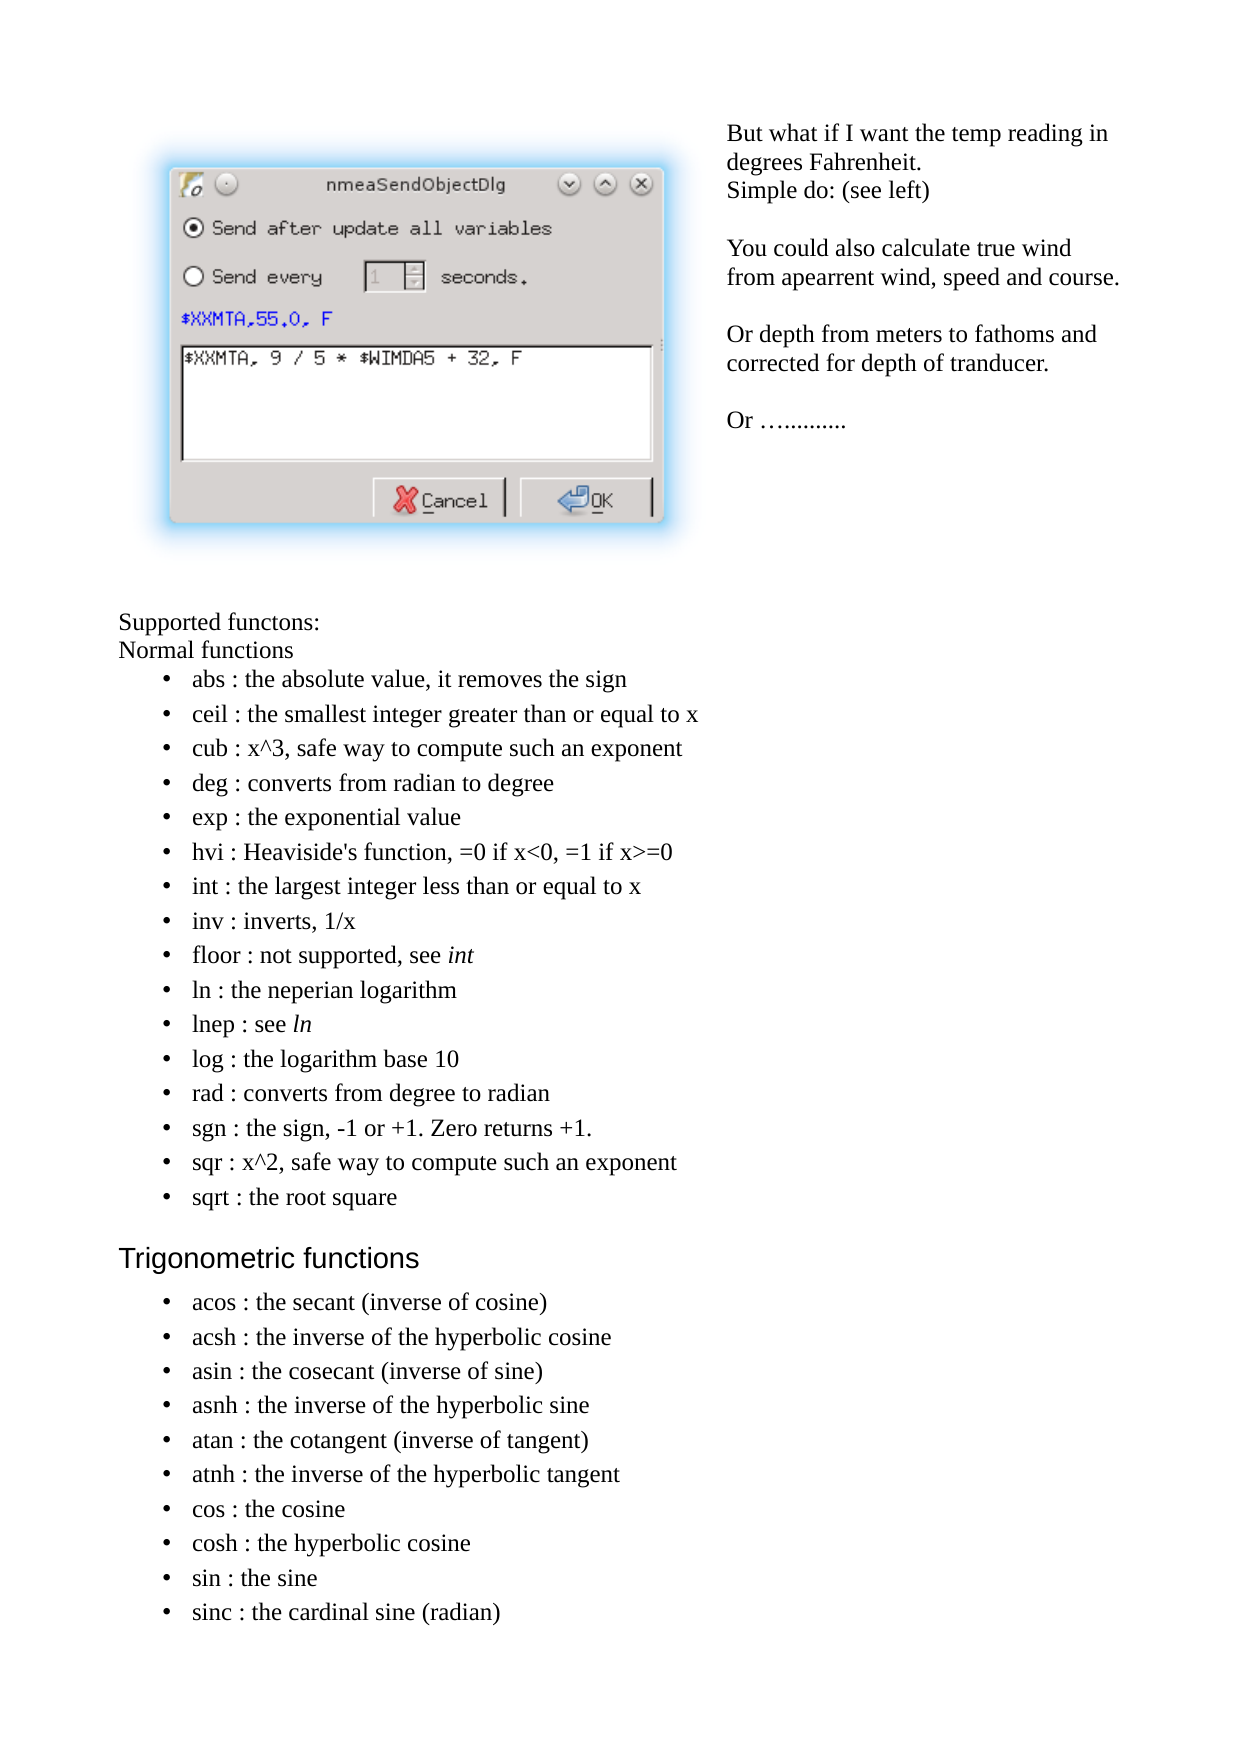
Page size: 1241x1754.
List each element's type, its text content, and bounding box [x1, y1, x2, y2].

text Or ….......... [727, 406, 1122, 434]
picture [107, 105, 727, 586]
list ln : the neperian logarithm [162, 975, 1122, 1003]
subtitle Trigonometric functions [118, 1241, 1122, 1274]
text Simple do: (see left) [727, 176, 1122, 204]
list sgn : the sign, -1 or +1. Zero returns +1. [162, 1113, 1122, 1141]
list asnh : the inverse of the hyperbolic sine [162, 1391, 1122, 1419]
text Or depth from meters to fathoms and corrected for depth of tranducer. [727, 319, 1122, 377]
list cub : x^3, safe way to compute such an exponent [162, 733, 1122, 762]
list sin : the sine [162, 1563, 1122, 1592]
list floor : not supported, see int [162, 940, 1122, 969]
text But what if I want the temp reading in degrees Fahrenheit. [727, 118, 1122, 176]
list inv : inverts, 1/x [162, 906, 1122, 934]
list ceil : the smallest integer greater than or equal to x [162, 699, 1122, 728]
list cos : the cosine [162, 1494, 1122, 1523]
list exp : the exponential value [162, 802, 1122, 831]
list cosh : the hyperbolic cosine [162, 1528, 1122, 1557]
list deg : converts from radian to degree [162, 768, 1122, 797]
list acsh : the inverse of the hyperbolic cosine [162, 1322, 1122, 1350]
list atan : the cotangent (inverse of tangent) [162, 1425, 1122, 1454]
list atnh : the inverse of the hyperbolic tangent [162, 1459, 1122, 1488]
list hvi : Heaviside's function, =0 if x<0, =1 if x>=0 [162, 837, 1122, 866]
text You could also calculate true wind from apearrent wind, speed and course. [727, 233, 1122, 291]
list asin : the cosecant (inverse of sine) [162, 1356, 1122, 1385]
text Supported functons: [118, 607, 1122, 636]
list log : the logarithm base 10 [162, 1044, 1122, 1072]
list abs : the absolute value, it removes the sign [162, 664, 1122, 693]
list sqrt : the root square [162, 1182, 1122, 1210]
list acos : the secant (inverse of cosine) [162, 1287, 1122, 1316]
list rad : converts from degree to radian [162, 1078, 1122, 1107]
list sqr : x^2, safe way to compute such an exponent [162, 1147, 1122, 1176]
list int : the largest integer less than or equal to x [162, 871, 1122, 900]
list lnep : see ln [162, 1009, 1122, 1038]
list sinc : the cardinal sine (radian) [162, 1597, 1122, 1626]
text Normal functions [118, 636, 1122, 664]
